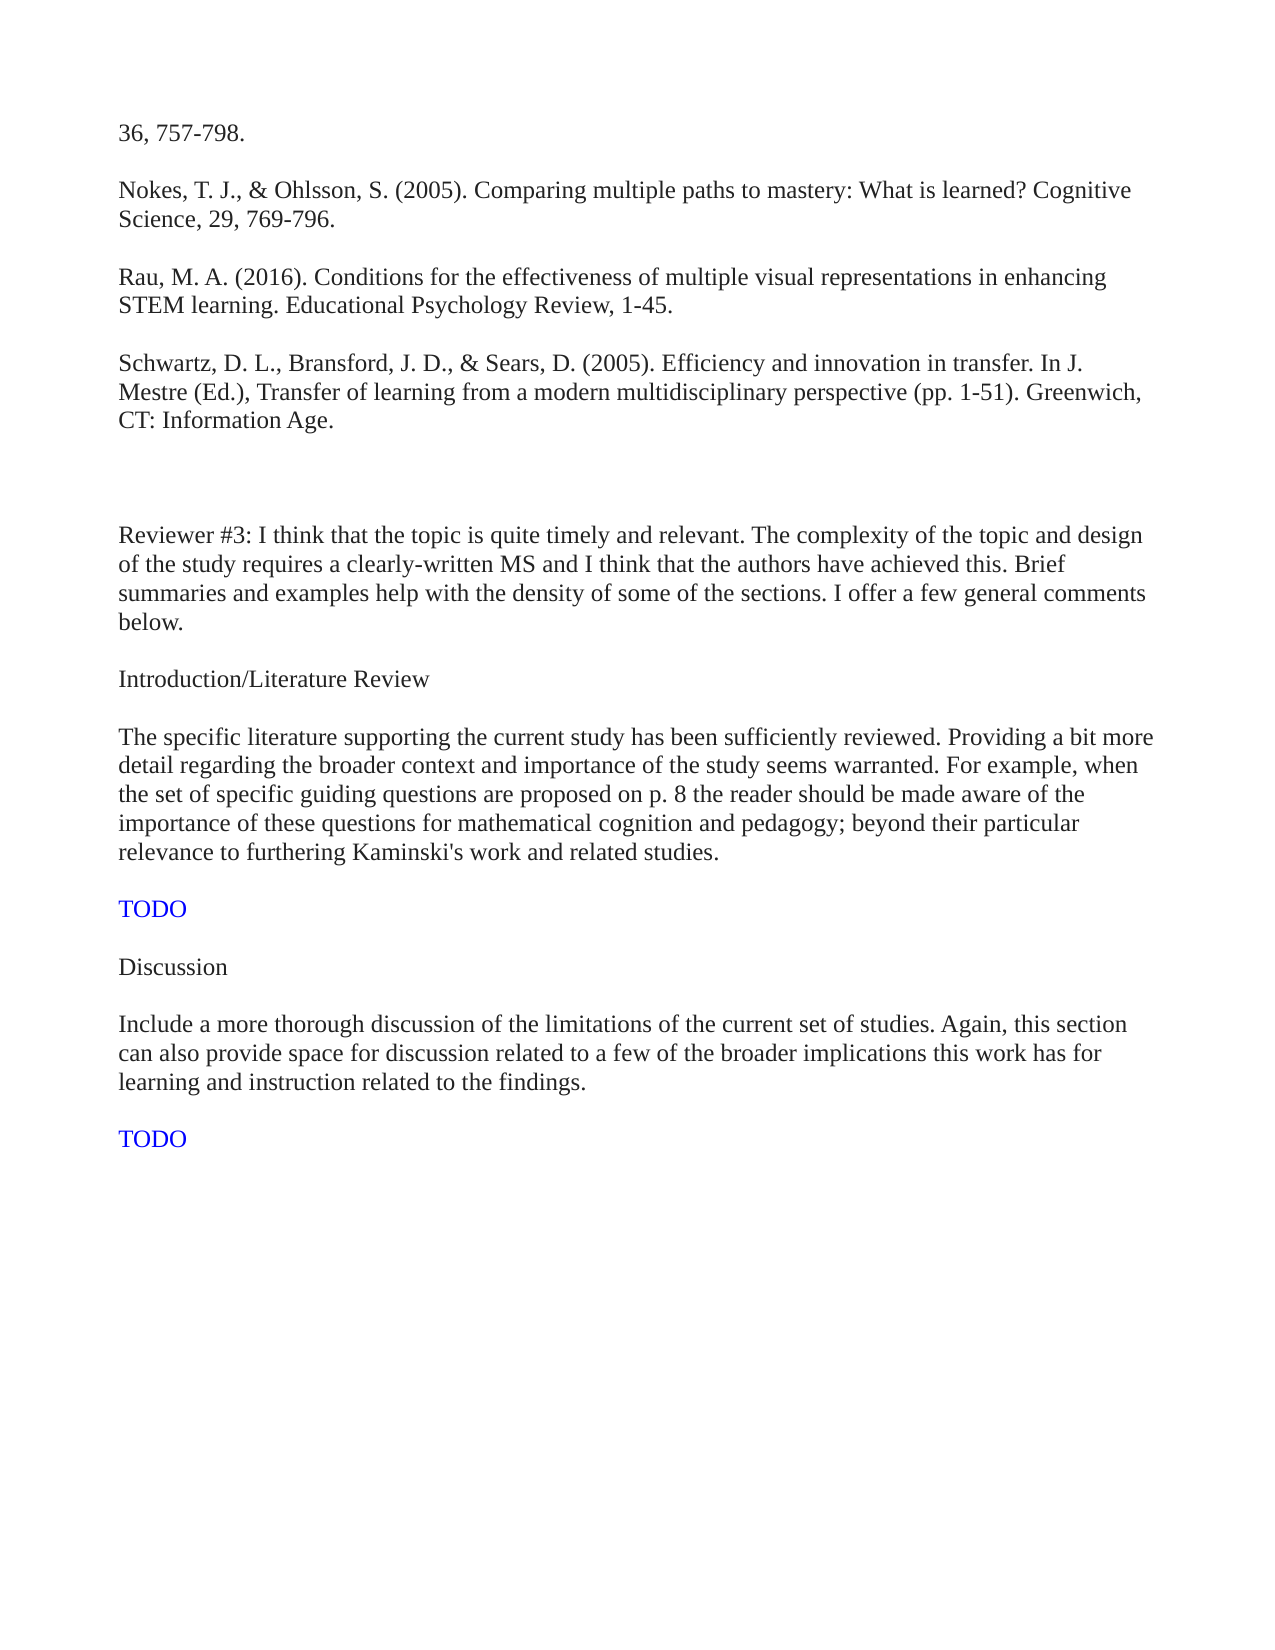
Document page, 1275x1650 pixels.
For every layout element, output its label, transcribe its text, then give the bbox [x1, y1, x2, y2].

text Discussion Include a more thorough discussion of the limitations of the current set of studies. Again, this section can also provide space for discussion related to a few of the broader implications this work has for learning and instruction related to the findings. [118, 923, 1157, 1096]
text TODO [118, 1124, 1157, 1153]
text 36, 757-798. Nokes, T. J., & Ohlsson, S. (2005). Comparing multiple paths to mastery: What is learned? Cognitive Science, 29, 769-796. Rau, M. A. (2016). Conditions for the effectiveness of multiple visual representations in enhancing STEM learning. Educational Psychology Review, 1-45. Schwartz, D. L., Bransford, J. D., & Sears, D. (2005). Efficiency and innovation in transfer. In J. Mestre (Ed.), Transfer of learning from a modern multidisciplinary perspective (pp. 1-51). Greenwich, CT: Information Age. Reviewer #3: I think that the topic is quite timely and relevant. The complexity of the topic and design of the study requires a clearly-written MS and I think that the authors have achieved this. Brief summaries and examples help with the density of some of the sections. I offer a few general comments below. Introduction/Literature Review The specific literature supporting the current study has been sufficiently reviewed. Providing a bit more detail regarding the broader context and importance of the study seems warranted. For example, when the set of specific guiding questions are proposed on p. 8 the reader should be made aware of the importance of these questions for mathematical cognition and pedagogy; beyond their particular relevance to furthering Kaminski's work and related studies. [118, 118, 1157, 894]
text TODO [118, 894, 1157, 923]
